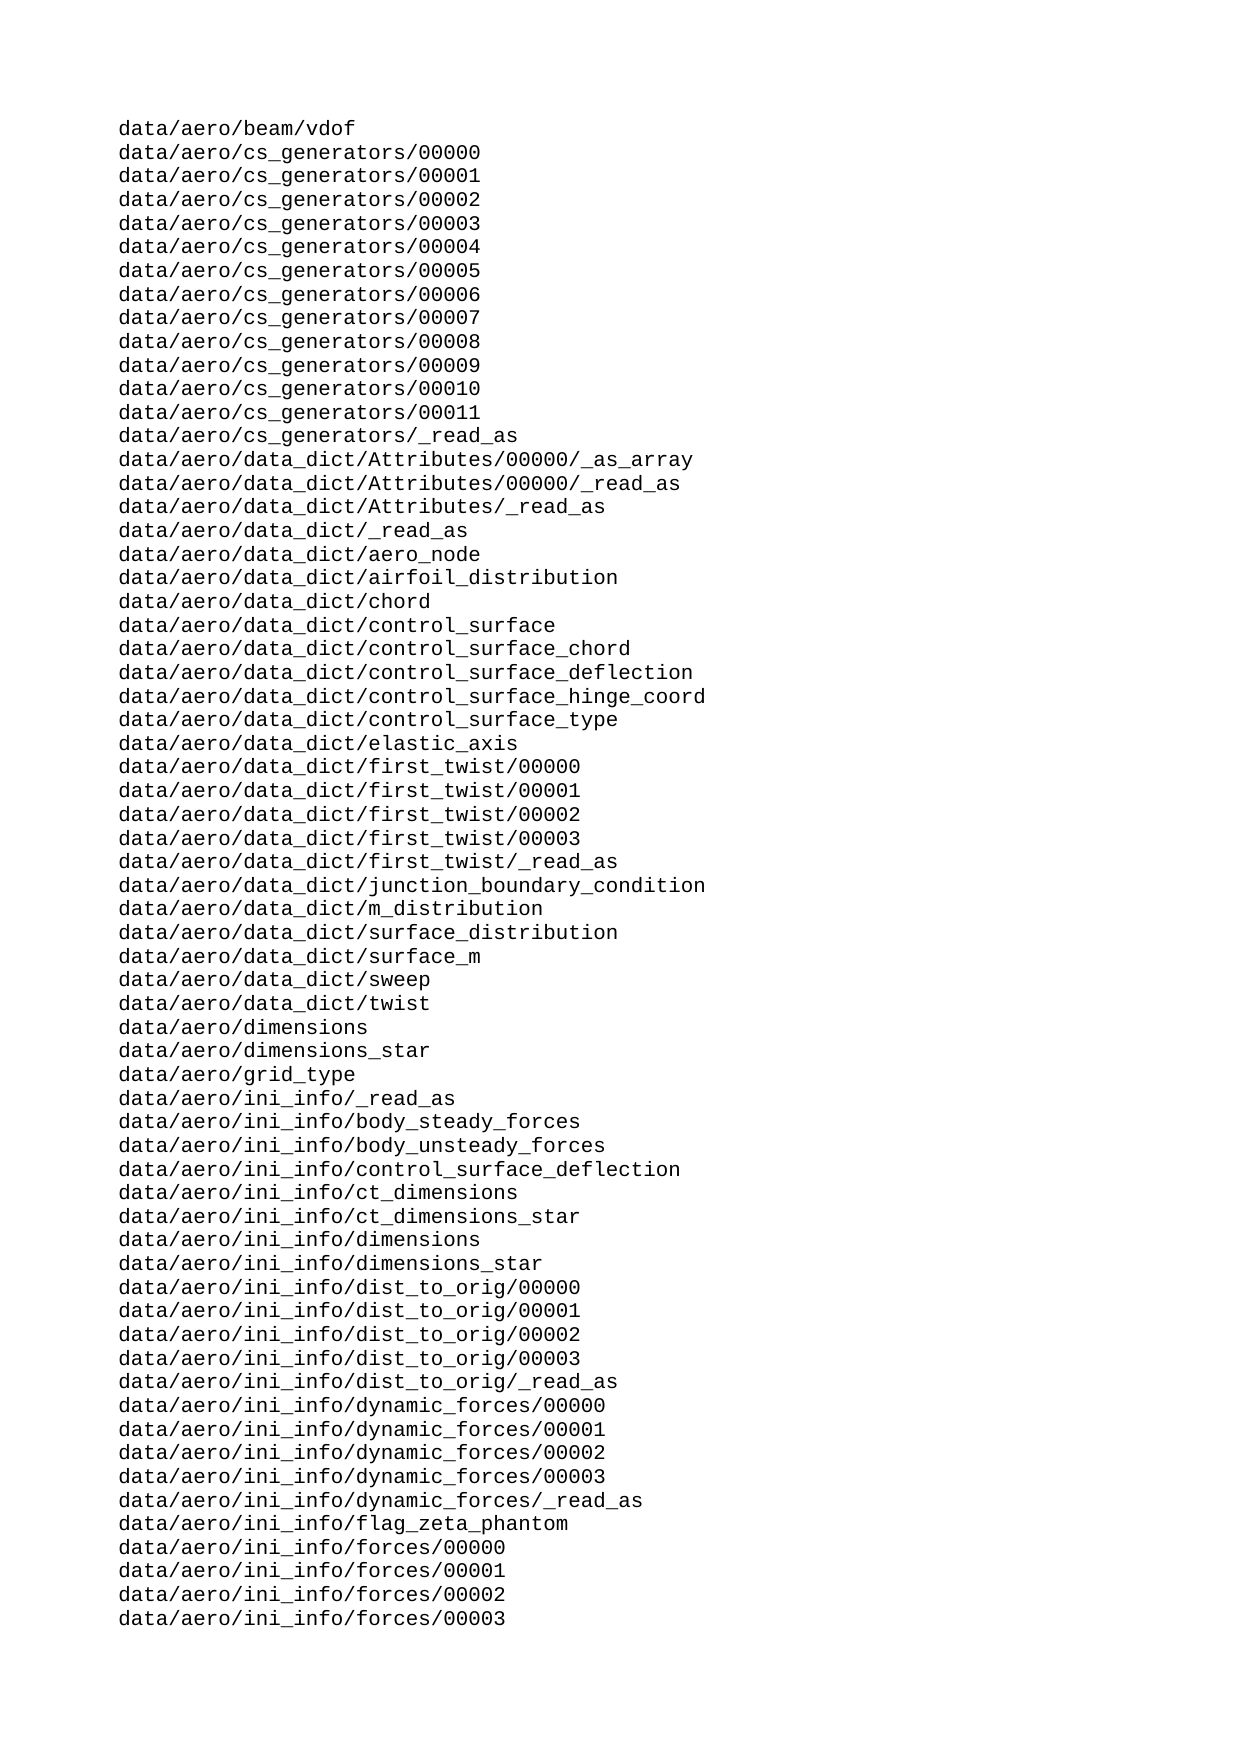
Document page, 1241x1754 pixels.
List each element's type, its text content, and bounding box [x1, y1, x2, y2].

text data/aero/data_dict/control_surface_chord [118, 638, 1122, 662]
text data/aero/ini_info/dist_to_orig/00001 [118, 1300, 1122, 1324]
text data/aero/data_dict/surface_distribution [118, 922, 1122, 946]
text data/aero/ini_info/forces/00001 [118, 1561, 1122, 1584]
text data/aero/data_dict/surface_m [118, 946, 1122, 969]
text data/aero/ini_info/control_surface_deflection [118, 1158, 1122, 1182]
text data/aero/ini_info/dynamic_forces/00001 [118, 1419, 1122, 1442]
text data/aero/cs_generators/00001 [118, 165, 1122, 189]
text data/aero/data_dict/Attributes/00000/_as_array [118, 449, 1122, 473]
text data/aero/data_dict/control_surface [118, 615, 1122, 638]
text data/aero/ini_info/dist_to_orig/00003 [118, 1348, 1122, 1371]
text data/aero/cs_generators/00002 [118, 189, 1122, 213]
text data/aero/cs_generators/00004 [118, 236, 1122, 260]
text data/aero/data_dict/aero_node [118, 544, 1122, 567]
text data/aero/ini_info/body_unsteady_forces [118, 1135, 1122, 1158]
text data/aero/ini_info/dynamic_forces/_read_as [118, 1489, 1122, 1513]
text data/aero/data_dict/first_twist/00002 [118, 804, 1122, 827]
text data/aero/data_dict/first_twist/00001 [118, 780, 1122, 804]
text data/aero/dimensions_star [118, 1040, 1122, 1064]
text data/aero/ini_info/dimensions_star [118, 1253, 1122, 1277]
text data/aero/ini_info/dist_to_orig/00000 [118, 1277, 1122, 1300]
text data/aero/cs_generators/_read_as [118, 426, 1122, 449]
text data/aero/data_dict/m_distribution [118, 898, 1122, 922]
text data/aero/data_dict/_read_as [118, 520, 1122, 544]
text data/aero/ini_info/dynamic_forces/00002 [118, 1442, 1122, 1466]
text data/aero/beam/vdof [118, 118, 1122, 142]
text data/aero/ini_info/dimensions [118, 1229, 1122, 1253]
text data/aero/cs_generators/00003 [118, 213, 1122, 236]
text data/aero/grid_type [118, 1064, 1122, 1088]
text data/aero/cs_generators/00008 [118, 331, 1122, 354]
text data/aero/ini_info/forces/00000 [118, 1537, 1122, 1561]
text data/aero/data_dict/elastic_axis [118, 733, 1122, 757]
text data/aero/cs_generators/00011 [118, 402, 1122, 426]
text data/aero/data_dict/first_twist/_read_as [118, 851, 1122, 875]
text data/aero/data_dict/control_surface_type [118, 709, 1122, 733]
text data/aero/data_dict/first_twist/00003 [118, 827, 1122, 851]
text data/aero/ini_info/flag_zeta_phantom [118, 1513, 1122, 1537]
text data/aero/data_dict/twist [118, 993, 1122, 1017]
text data/aero/ini_info/forces/00003 [118, 1608, 1122, 1631]
text data/aero/data_dict/Attributes/00000/_read_as [118, 473, 1122, 496]
text data/aero/ini_info/dist_to_orig/00002 [118, 1324, 1122, 1348]
text data/aero/data_dict/control_surface_hinge_coord [118, 686, 1122, 709]
text data/aero/ini_info/dist_to_orig/_read_as [118, 1371, 1122, 1395]
text data/aero/cs_generators/00010 [118, 378, 1122, 402]
text data/aero/cs_generators/00009 [118, 354, 1122, 378]
text data/aero/data_dict/airfoil_distribution [118, 567, 1122, 591]
text data/aero/ini_info/body_steady_forces [118, 1111, 1122, 1135]
text data/aero/cs_generators/00005 [118, 260, 1122, 284]
text data/aero/data_dict/sweep [118, 969, 1122, 993]
text data/aero/data_dict/chord [118, 591, 1122, 615]
text data/aero/ini_info/forces/00002 [118, 1584, 1122, 1608]
text data/aero/cs_generators/00007 [118, 307, 1122, 331]
text data/aero/data_dict/control_surface_deflection [118, 662, 1122, 686]
text data/aero/cs_generators/00000 [118, 142, 1122, 165]
text data/aero/ini_info/ct_dimensions_star [118, 1206, 1122, 1229]
text data/aero/data_dict/junction_boundary_condition [118, 875, 1122, 898]
text data/aero/data_dict/first_twist/00000 [118, 757, 1122, 780]
text data/aero/ini_info/_read_as [118, 1088, 1122, 1111]
text data/aero/cs_generators/00006 [118, 284, 1122, 307]
text data/aero/data_dict/Attributes/_read_as [118, 496, 1122, 520]
text data/aero/ini_info/dynamic_forces/00003 [118, 1466, 1122, 1489]
text data/aero/ini_info/ct_dimensions [118, 1182, 1122, 1206]
text data/aero/dimensions [118, 1017, 1122, 1040]
text data/aero/ini_info/dynamic_forces/00000 [118, 1395, 1122, 1419]
